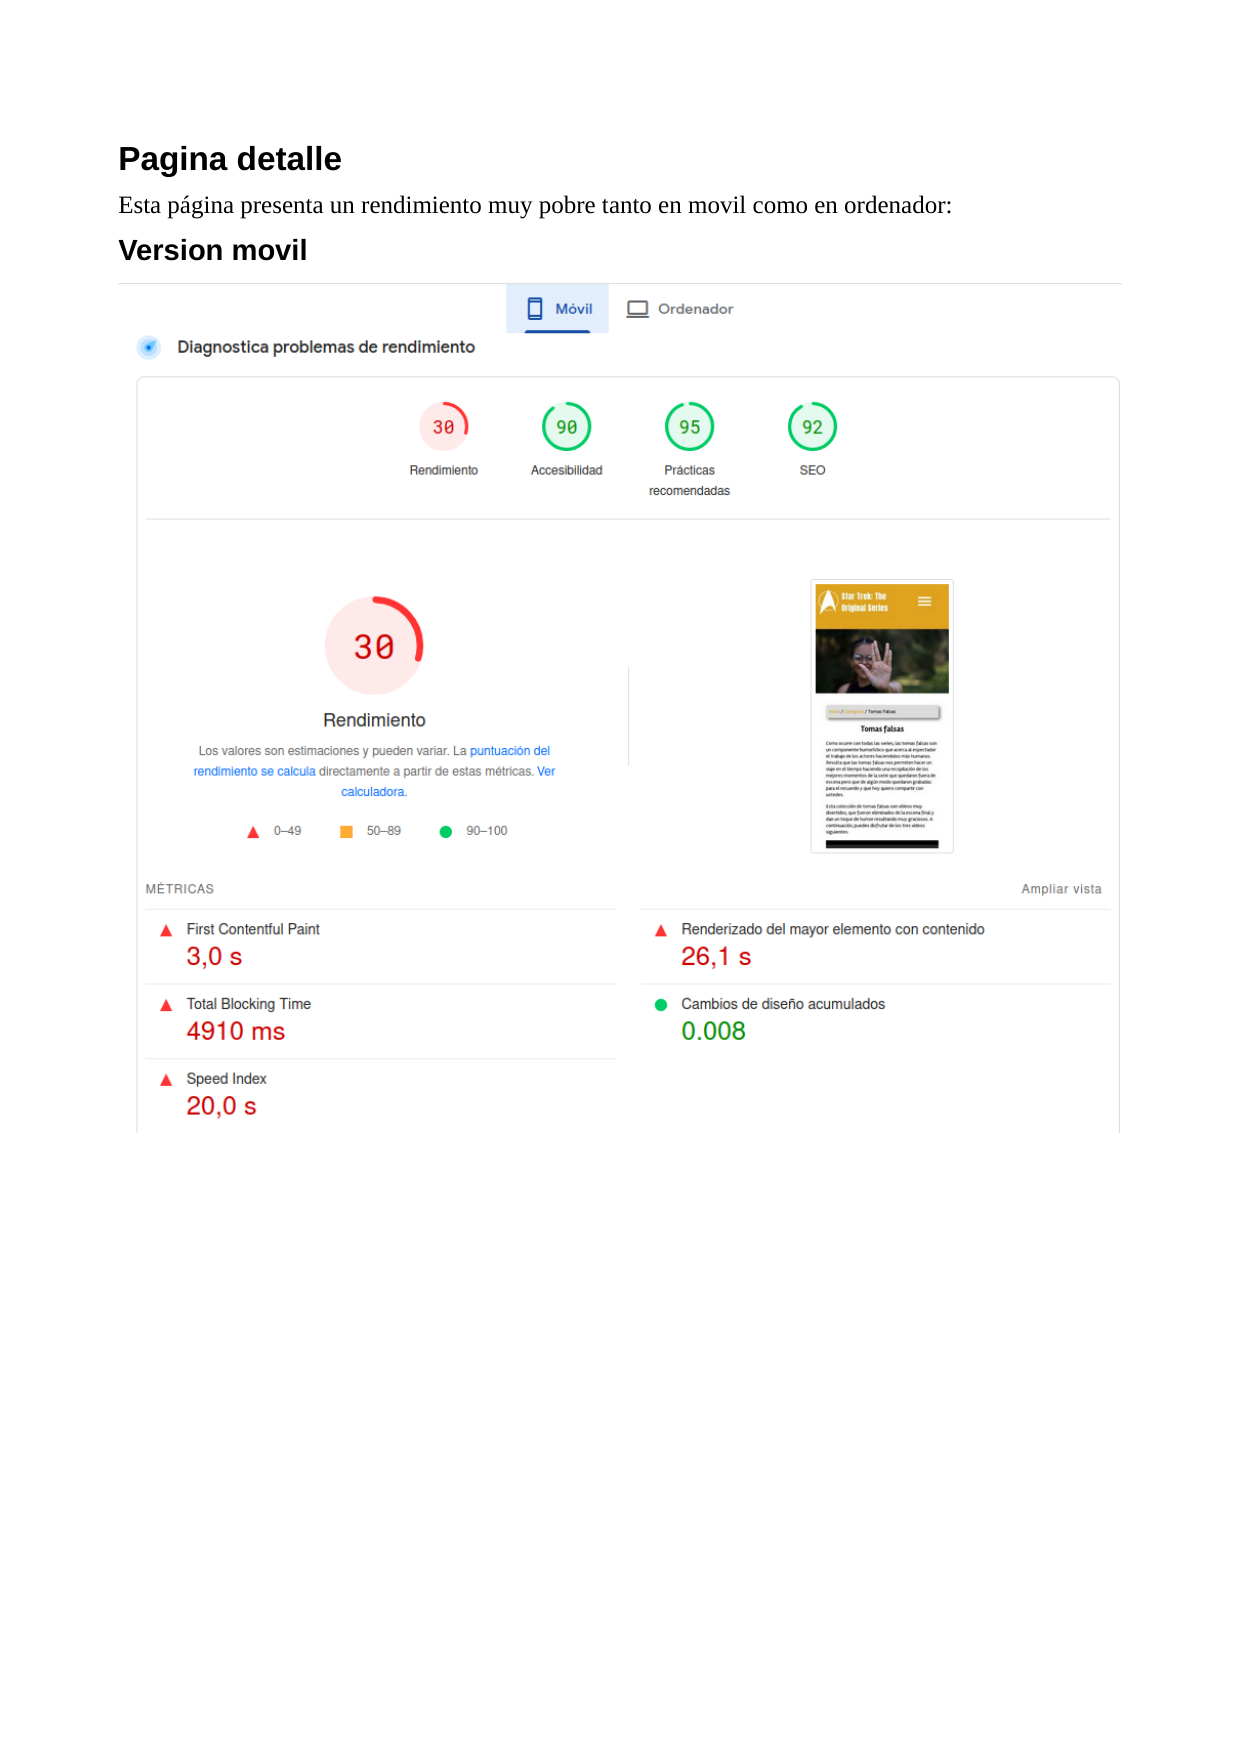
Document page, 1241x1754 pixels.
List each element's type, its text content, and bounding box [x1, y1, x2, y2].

text Esta página presenta un rendimiento muy pobre tanto en movil como en ordenador: [118, 190, 1122, 219]
subtitle Pagina detalle [118, 139, 1122, 177]
subtitle Version movil [118, 233, 1122, 267]
picture [118, 279, 1123, 1133]
